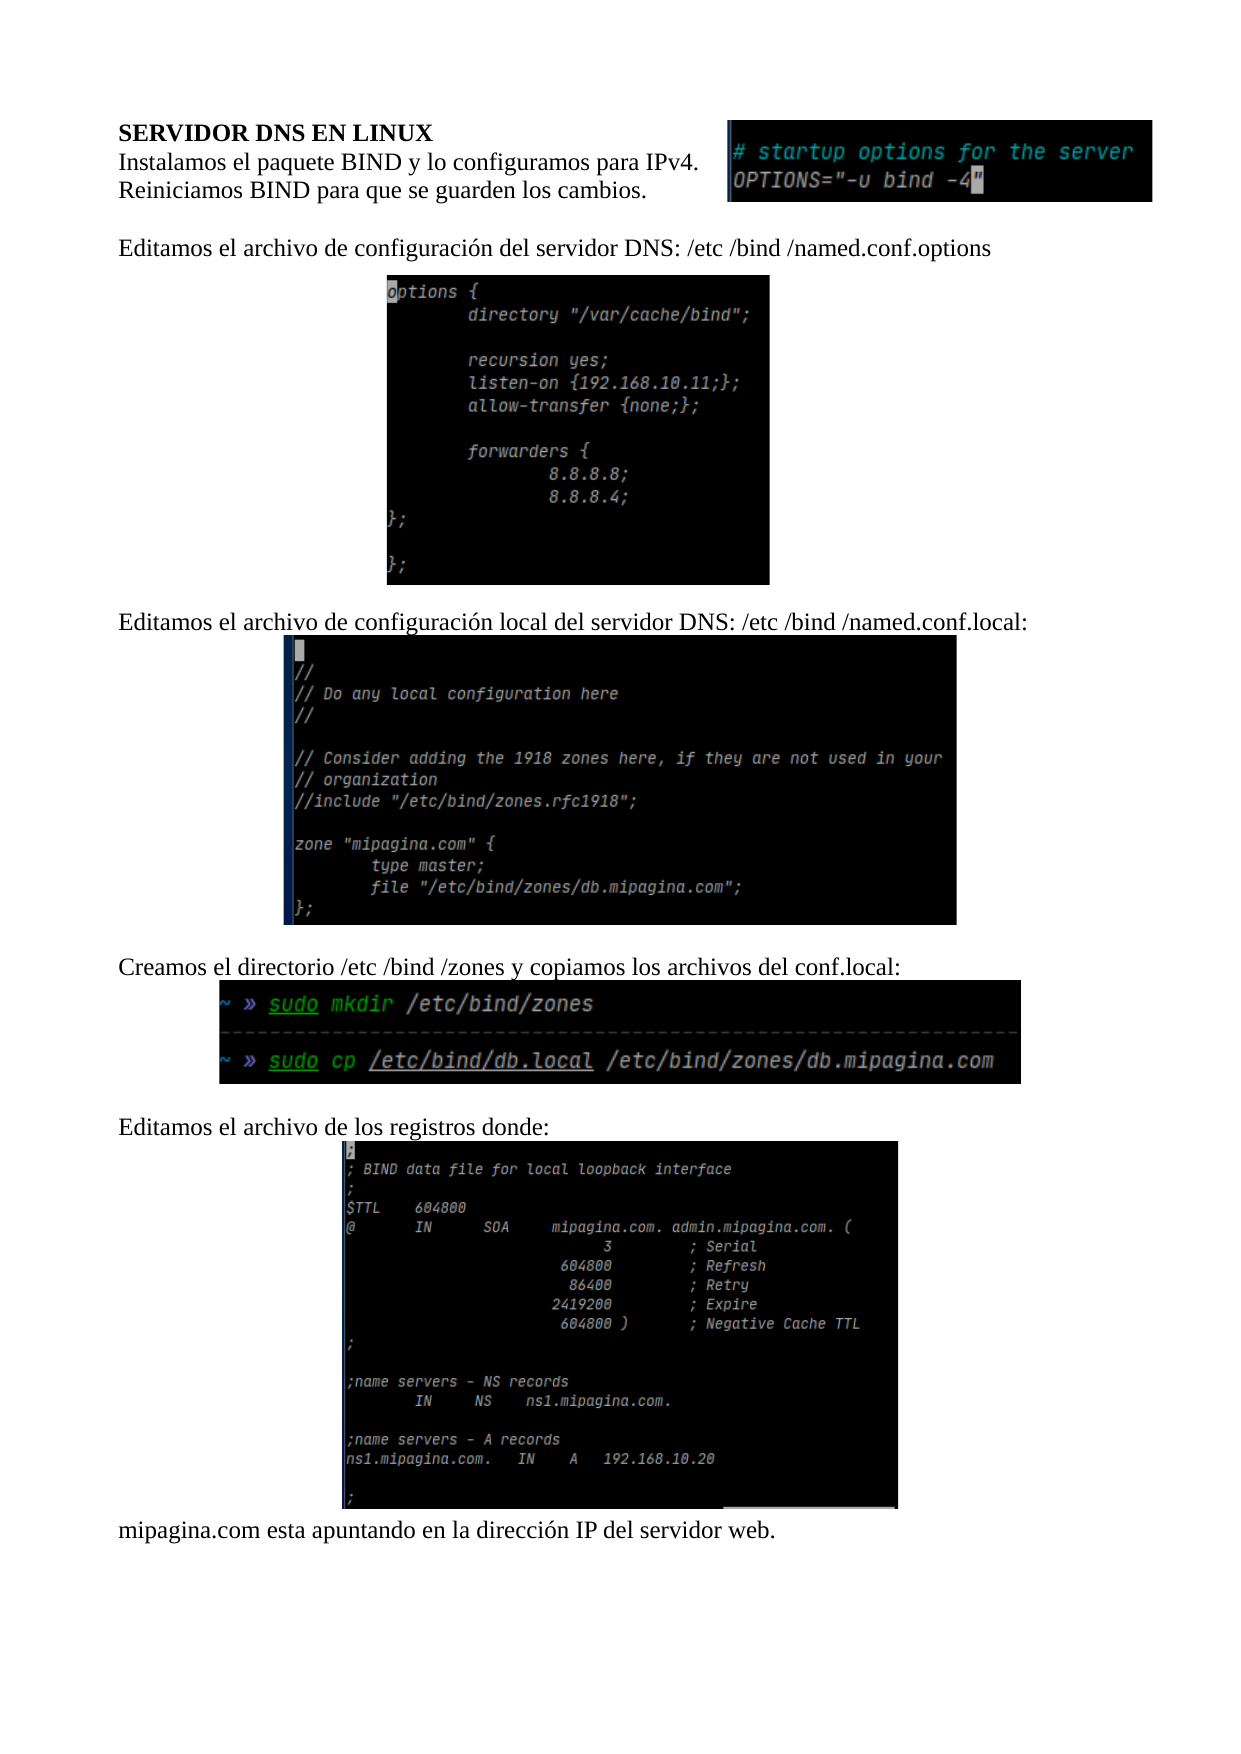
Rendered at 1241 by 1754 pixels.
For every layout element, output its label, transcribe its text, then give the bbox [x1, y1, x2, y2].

text Editamos el archivo de configuración local del servidor DNS: /etc /bind /named.conf.local: [118, 607, 1122, 636]
text Editamos el archivo de los registros donde: [118, 1112, 1122, 1141]
text Creamos el directorio /etc /bind /zones y copiamos los archivos del conf.local: [118, 952, 1122, 981]
picture [386, 275, 770, 585]
text Editamos el archivo de configuración del servidor DNS: /etc /bind /named.conf.options [118, 233, 1122, 262]
picture [283, 635, 957, 925]
text SERVIDOR DNS EN LINUX [118, 118, 1122, 147]
text Instalamos el paquete BIND y lo configuramos para IPv4. [118, 147, 727, 176]
text mipagina.com esta apuntando en la dirección IP del servidor web. [118, 1515, 1122, 1544]
picture [219, 980, 1021, 1084]
text Reiniciamos BIND para que se guarden los cambios. [118, 176, 1122, 204]
picture [342, 1141, 899, 1509]
picture [727, 120, 1153, 202]
